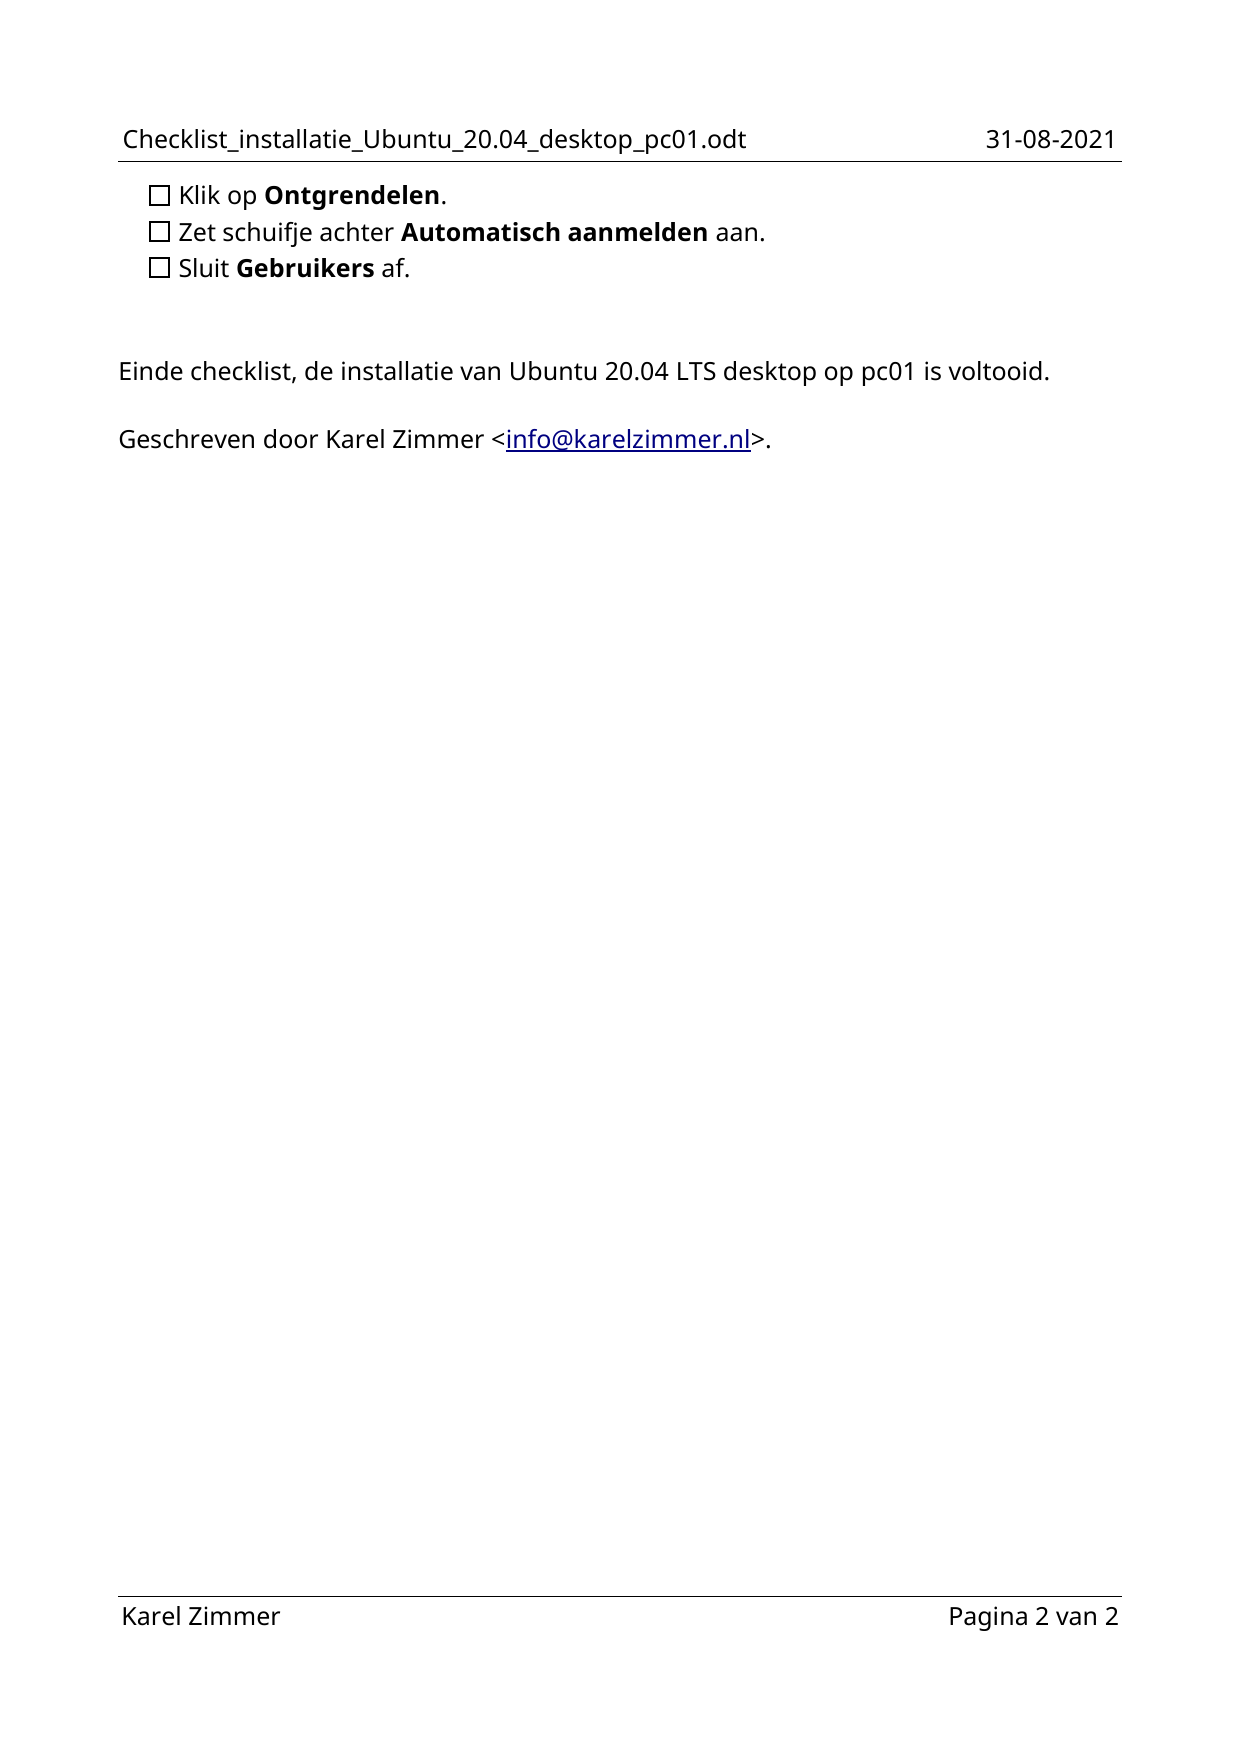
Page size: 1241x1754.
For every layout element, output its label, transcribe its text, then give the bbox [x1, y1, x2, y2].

table_cell Zet schuifje achter Automatisch aanmelden aan. [177, 213, 1121, 249]
text Geschreven door Karel Zimmer <info@karelzimmer.nl>. [118, 422, 1122, 456]
table_cell Klik op Ontgrendelen. [177, 177, 1121, 213]
table_cell [141, 177, 177, 213]
table_cell Sluit Gebruikers af. [177, 250, 1121, 286]
text Einde checklist, de installatie van Ubuntu 20.04 LTS desktop op pc01 is voltooid. [118, 354, 1122, 388]
table_cell [141, 250, 177, 286]
table_cell [141, 213, 177, 249]
